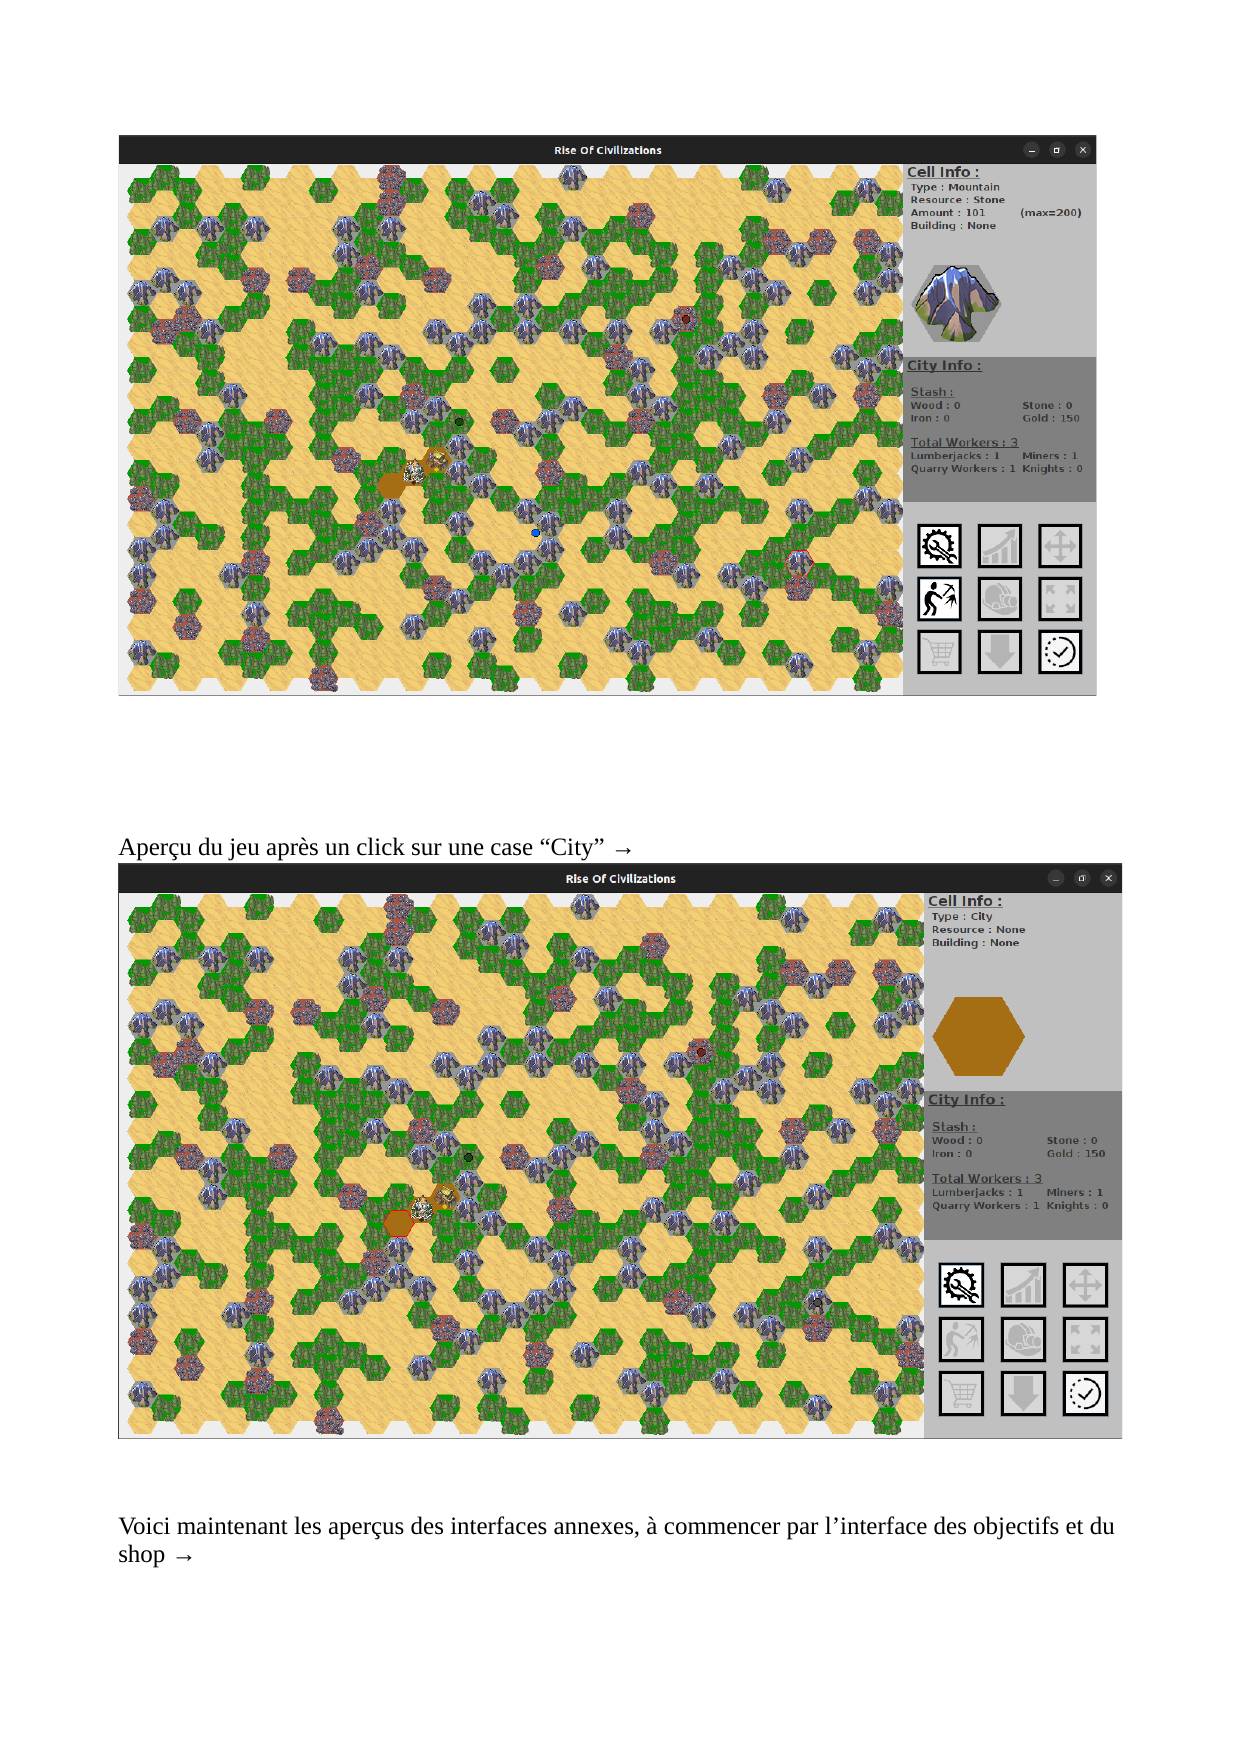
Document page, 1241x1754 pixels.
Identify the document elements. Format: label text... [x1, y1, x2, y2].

picture [118, 135, 1097, 696]
picture [118, 863, 1123, 1439]
text Voici maintenant les aperçus des interfaces annexes, à commencer par l’interface des objectifs et du shop → [118, 1511, 1122, 1568]
text Aperçu du jeu après un click sur une case “City” → [118, 832, 1122, 861]
